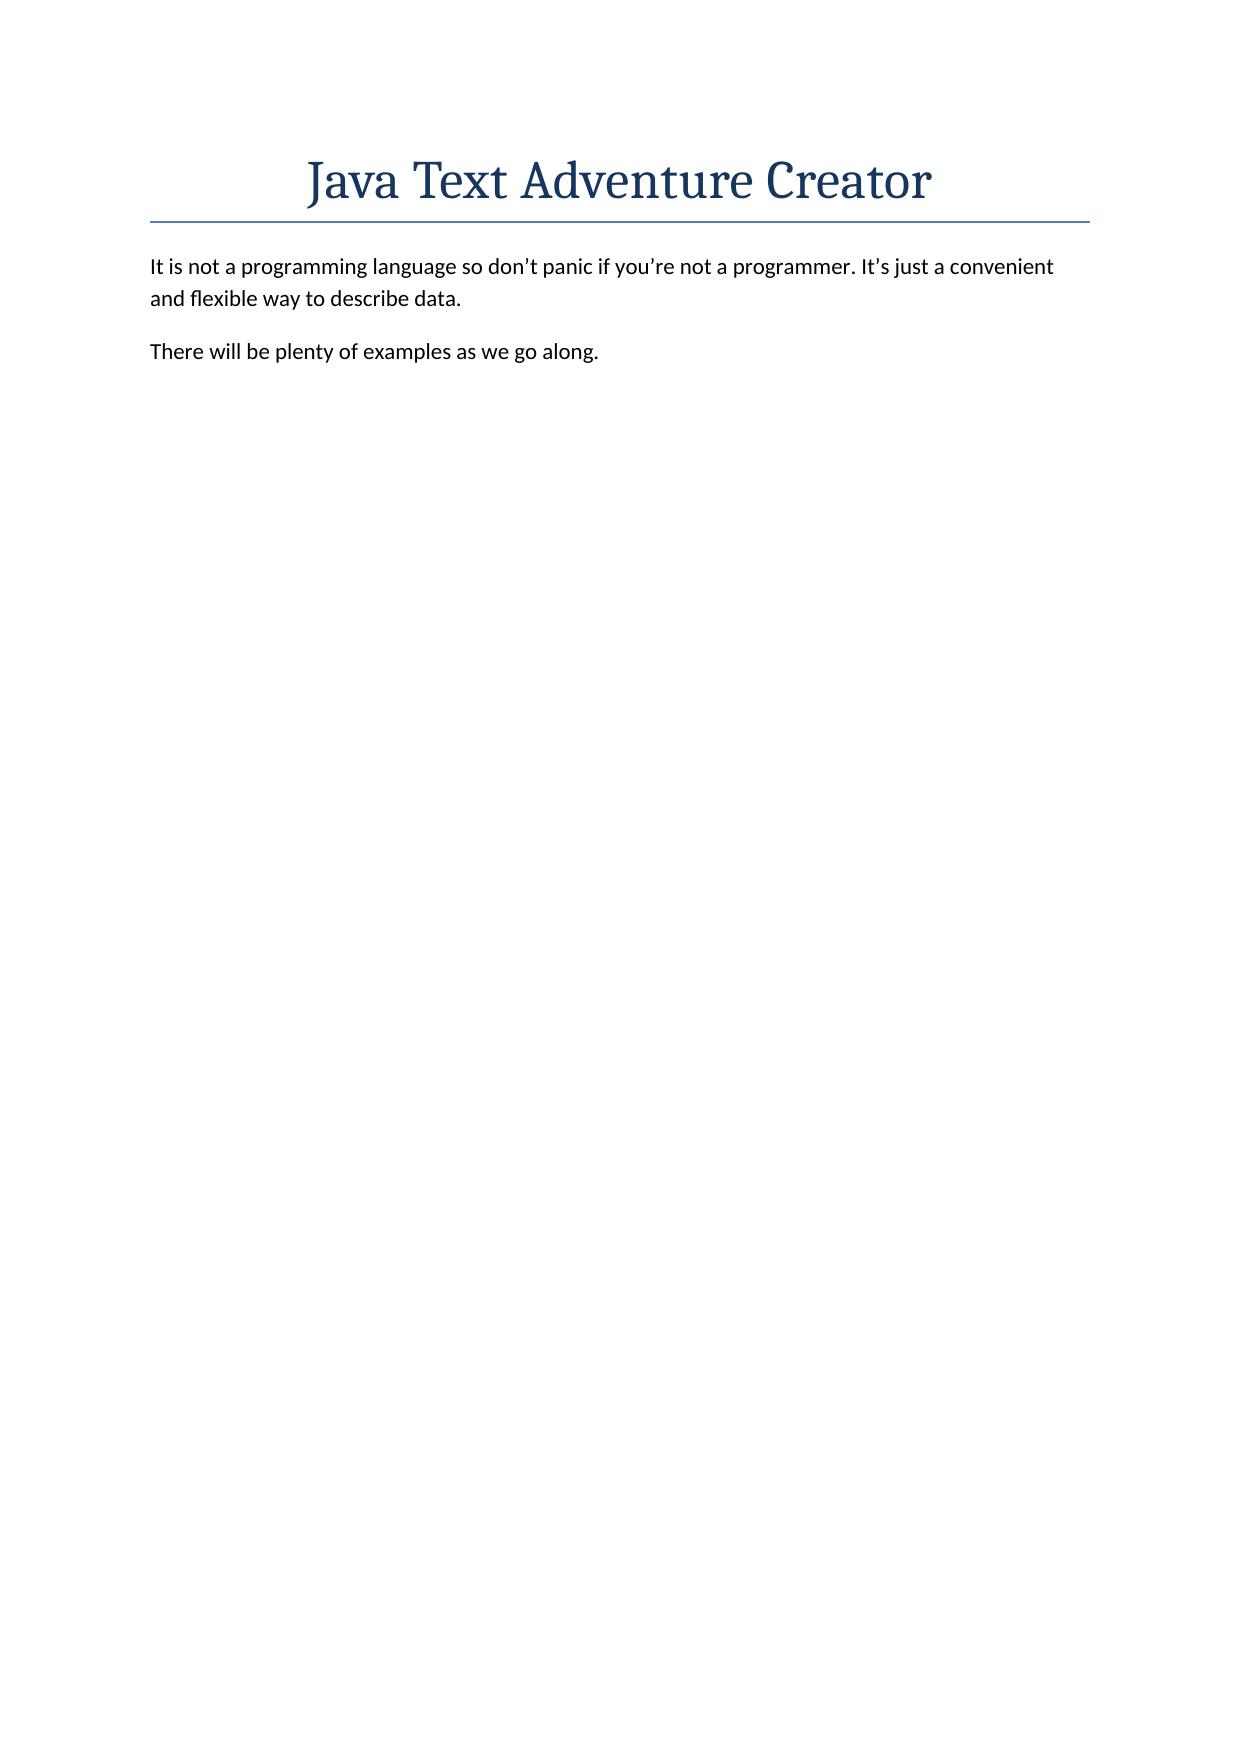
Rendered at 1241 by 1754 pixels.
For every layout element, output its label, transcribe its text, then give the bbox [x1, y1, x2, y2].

text There will be plenty of examples as we go along. [150, 337, 1090, 365]
text It is not a programming language so don’t panic if you’re not a programmer. It’s just a convenient and flexible way to describe data. [150, 252, 1090, 312]
